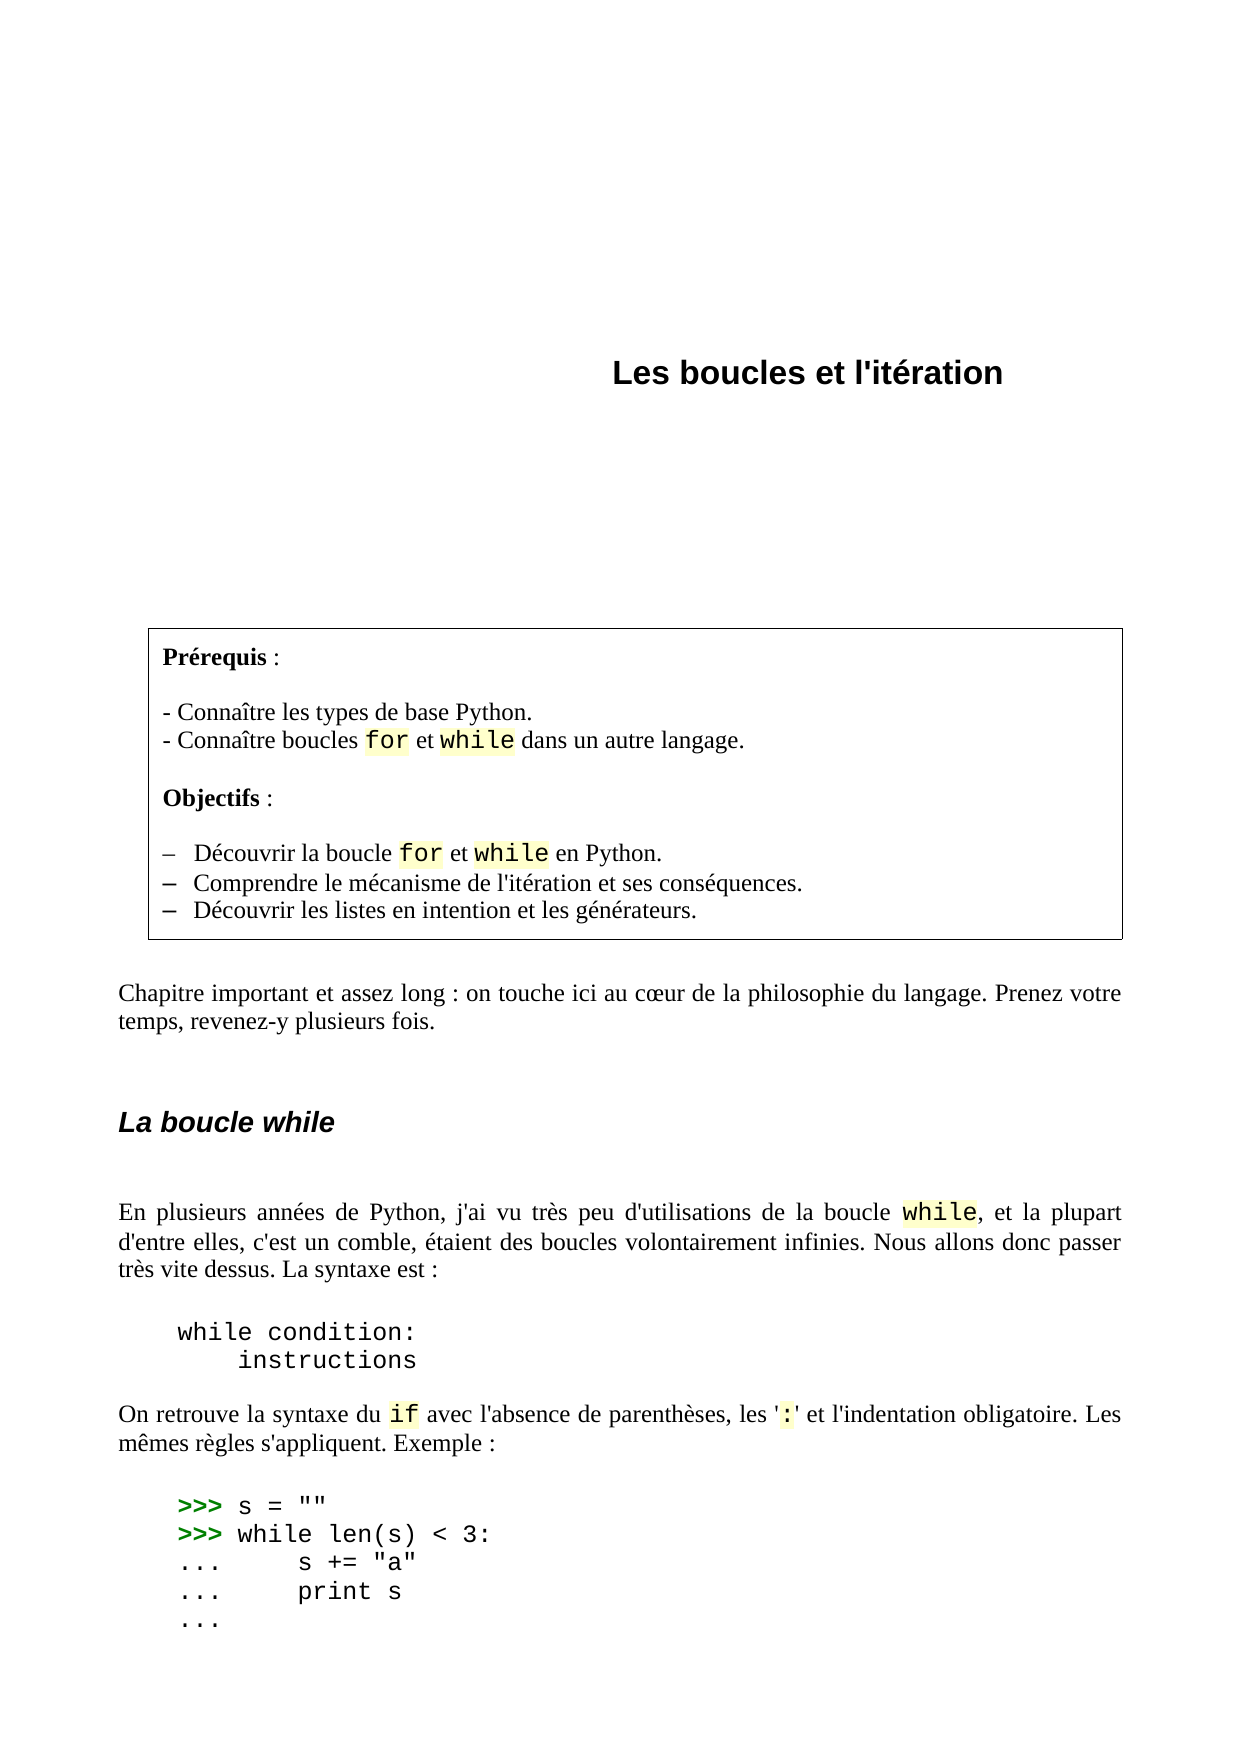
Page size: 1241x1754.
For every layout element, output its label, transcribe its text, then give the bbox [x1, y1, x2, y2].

text En plusieurs années de Python, j'ai vu très peu d'utilisations de la boucle while, et la plupart d'entre elles, c'est un comble, étaient des boucles volontairement infinies. Nous allons donc passer très vite dessus. La syntaxe est : [118, 1198, 1122, 1283]
text On retrouve la syntaxe du if avec l'absence de parenthèses, les ':' et l'indentation obligatoire. Les mêmes règles s'appliquent. Exemple : [118, 1400, 1122, 1457]
subtitle Les boucles et l'itération [118, 354, 1004, 392]
subtitle La boucle while [118, 1106, 1122, 1139]
text - Connaître boucles for et while dans un autre langage. [149, 711, 1122, 756]
text Objectifs : [149, 769, 1122, 811]
text Prérequis : [149, 629, 1122, 671]
text - Connaître les types de base Python. [149, 683, 1122, 711]
text Chapitre important et assez long : on touche ici au cœur de la philosophie du langage. Prenez votre temps, revenez-y plusieurs fois. [118, 979, 1122, 1035]
text while condition: instructions [177, 1319, 1122, 1376]
text >>> s = "" >>> while len(s) < 3: ... s += "a" ... print s ... [177, 1493, 1122, 1635]
list Découvrir les listes en intention et les générateurs. [149, 882, 1122, 939]
list Comprendre le mécanisme de l'itération et ses conséquences. [149, 854, 1122, 882]
text – Découvrir la boucle for et while en Python. [149, 824, 1122, 854]
